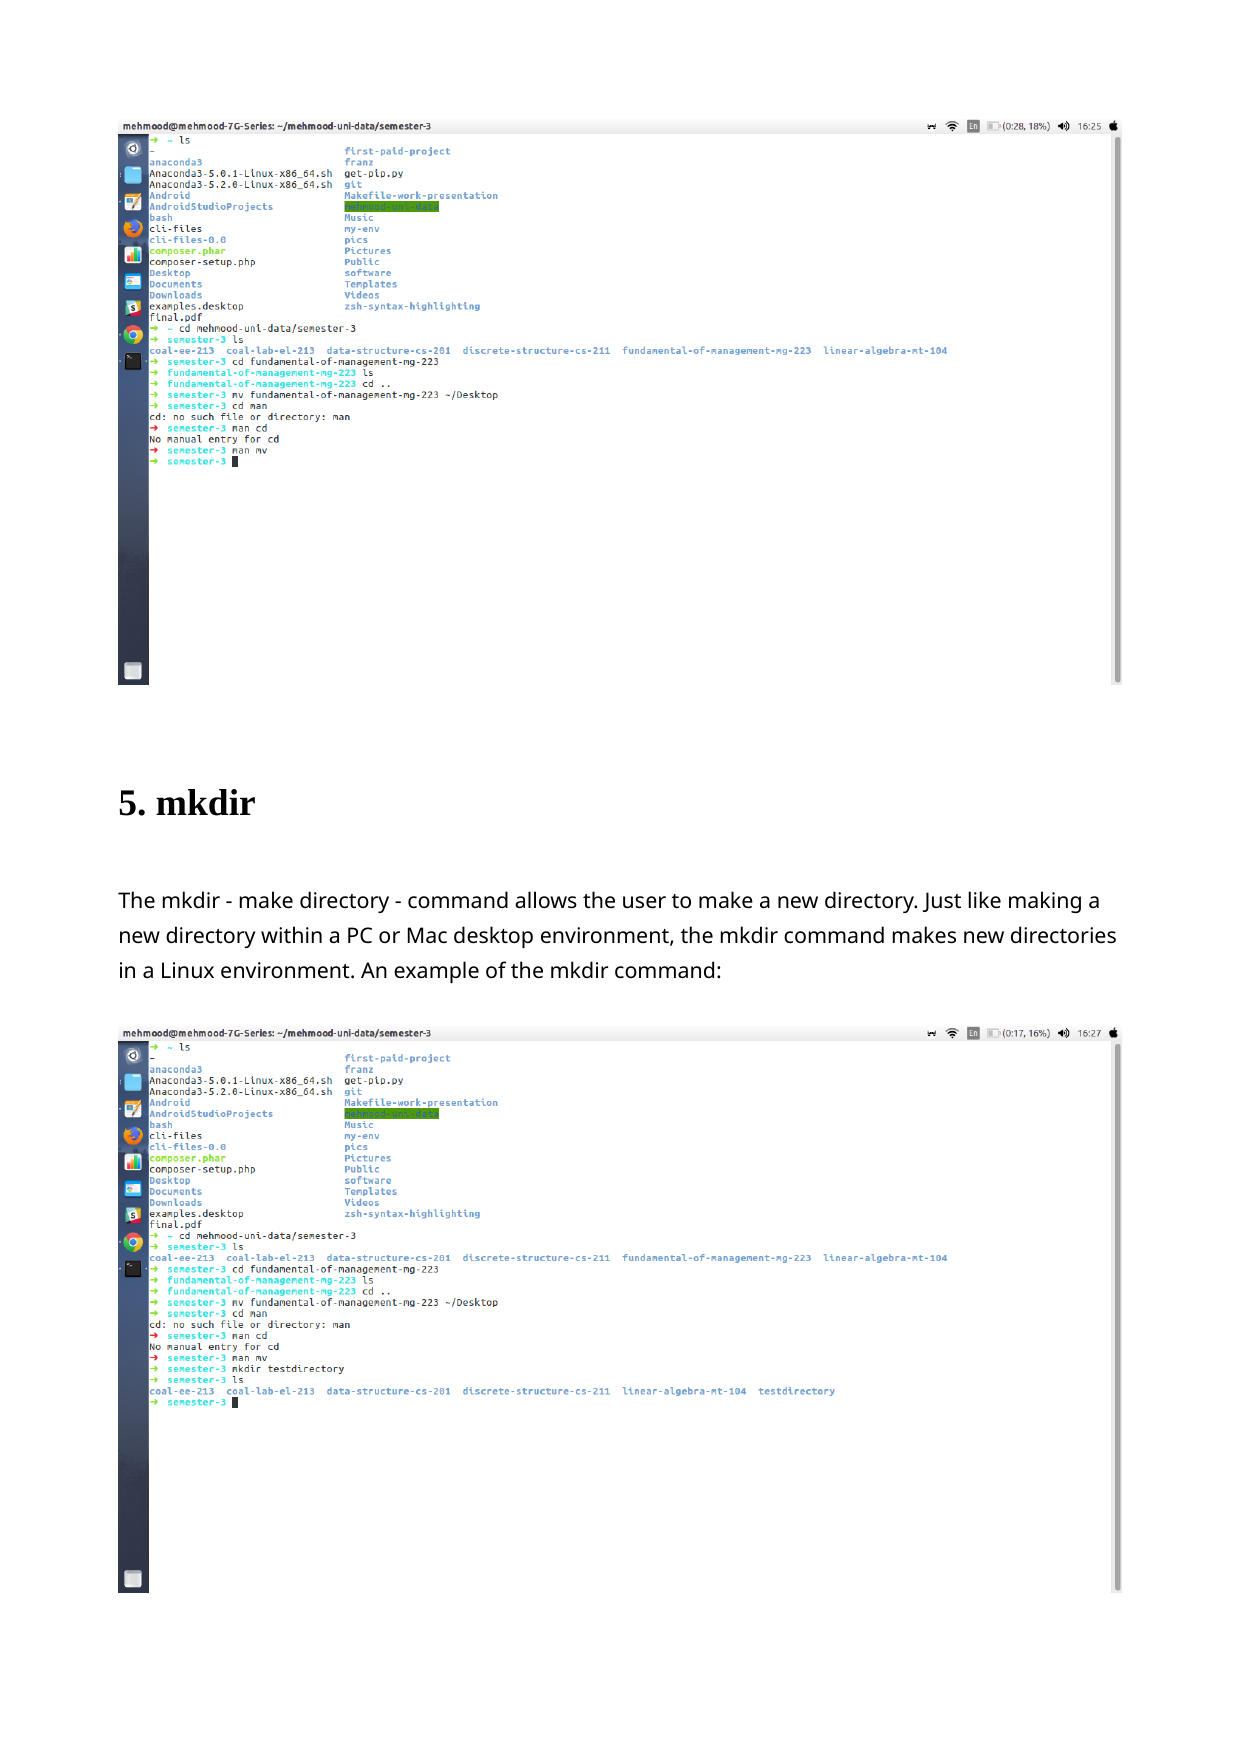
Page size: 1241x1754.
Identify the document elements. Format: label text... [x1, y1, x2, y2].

subtitle 5. mkdir [118, 781, 1122, 824]
picture [118, 1025, 1123, 1593]
picture [118, 118, 1123, 685]
text The mkdir - make directory - command allows the user to make a new directory. Just like making a new directory within a PC or Mac desktop environment, the mkdir command makes new directories in a Linux environment. An example of the mkdir command: [118, 885, 1122, 985]
